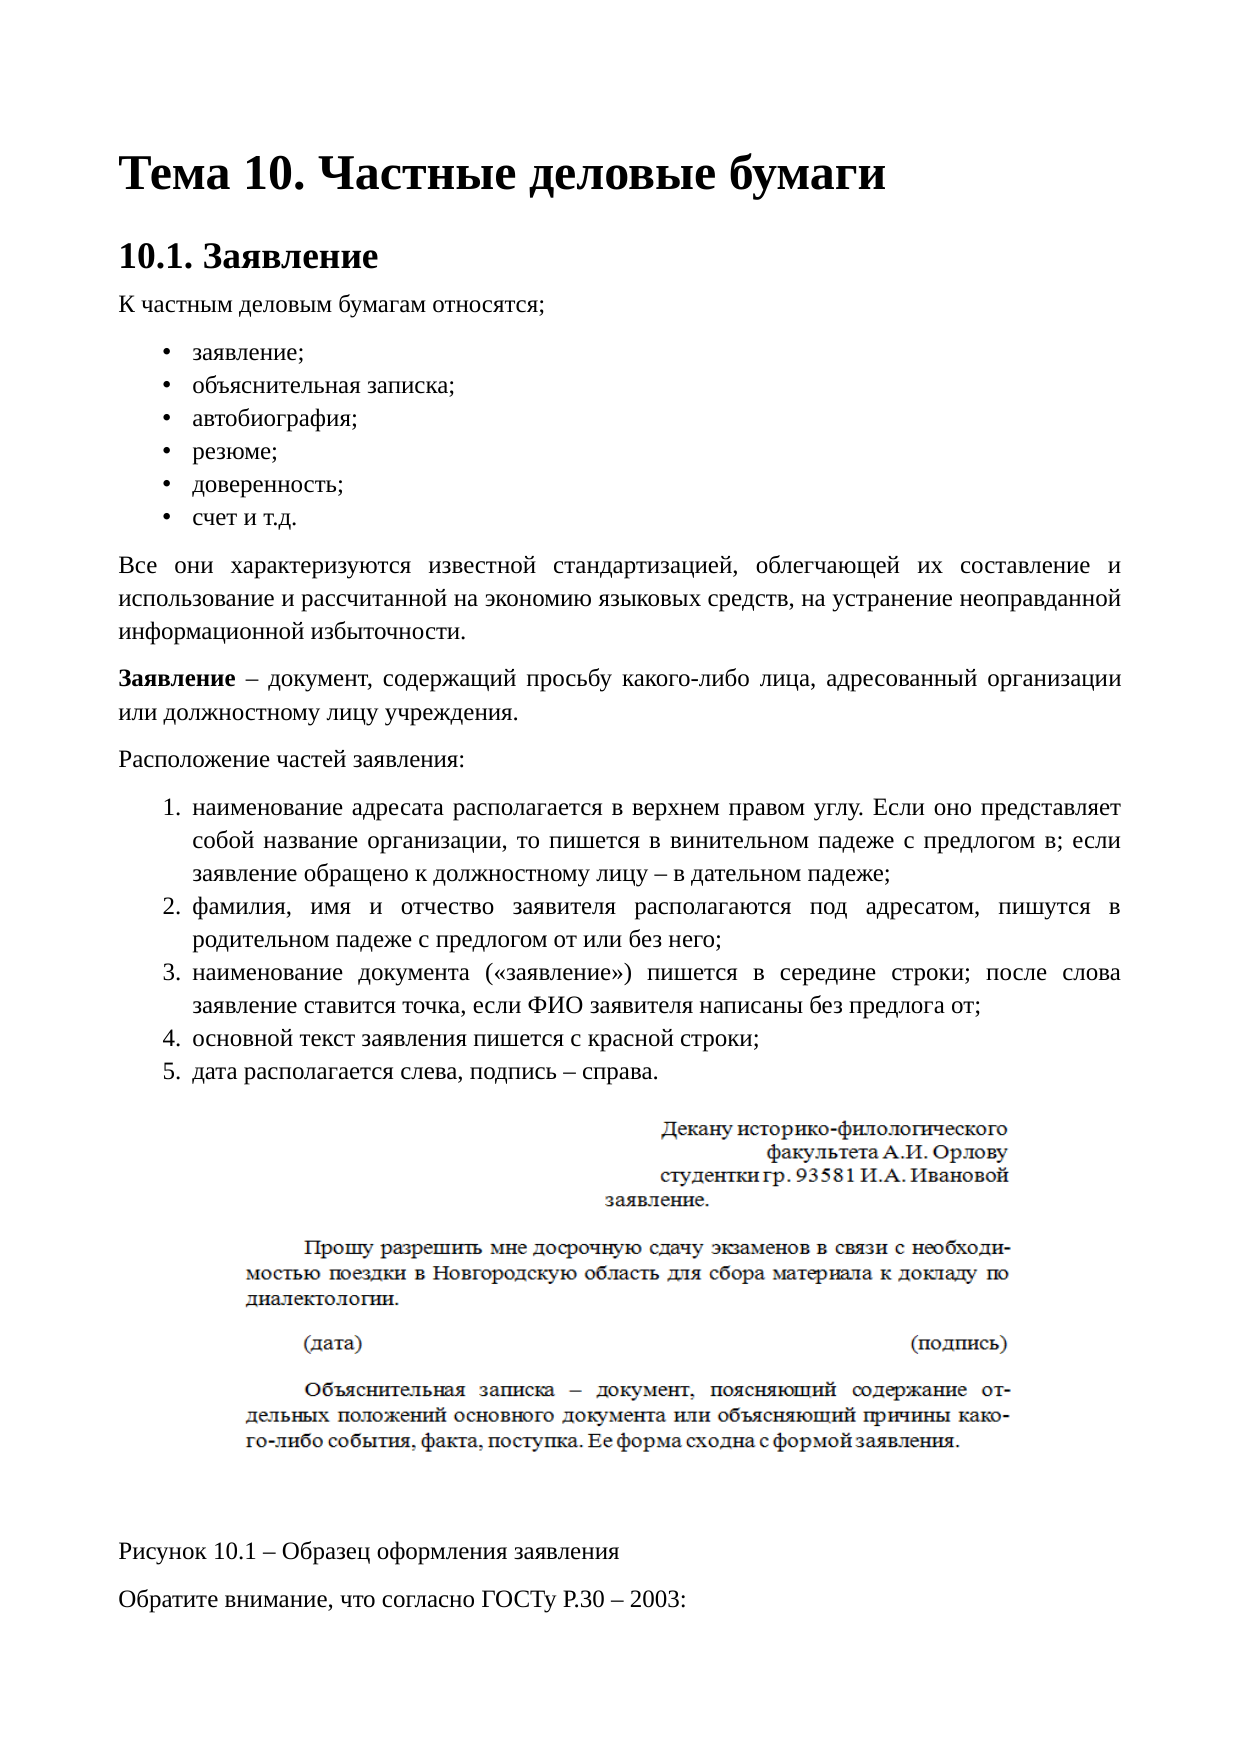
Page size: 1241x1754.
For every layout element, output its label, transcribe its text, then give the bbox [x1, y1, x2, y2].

subtitle 10.1. Заявление [118, 234, 1122, 277]
list резюме; [162, 436, 1122, 465]
text К частным деловым бумагам относятся; [118, 289, 1122, 318]
text Все они характеризуются известной стандартизацией, облегчающей их составление и использование и рассчитанной на экономию языковых средств, на устранение неоправданной информационной избыточности. [118, 550, 1122, 645]
list счет и т.д. [162, 502, 1122, 531]
text Расположение частей заявления: [118, 744, 1122, 773]
list наименование адресата располагается в верхнем правом углу. Если оно представляет собой название организации, то пишется в винительном падеже с предлогом в; если заявление обращено к должностному лицу – в дательном падеже; [162, 792, 1122, 887]
list автобиография; [162, 403, 1122, 432]
list фамилия, имя и отчество заявителя располагаются под адресатом, пишутся в родительном падеже с предлогом от или без него; [162, 891, 1122, 953]
list дата располагается слева, подпись – справа. [162, 1056, 1122, 1085]
list основной текст заявления пишется с красной строки; [162, 1023, 1122, 1052]
list заявление; [162, 337, 1122, 366]
subtitle Тема 10. Частные деловые бумаги [118, 143, 1122, 201]
list наименование документа («заявление») пишется в середине строки; после слова заявление ставится точка, если ФИО заявителя написаны без предлога от; [162, 957, 1122, 1019]
text Рисунок 10.1 – Образец оформления заявления [118, 1536, 1122, 1565]
text Заявление – документ, содержащий просьбу какого-либо лица, адресованный организации или должностному лицу учреждения. [118, 663, 1122, 725]
list объяснительная записка; [162, 370, 1122, 399]
text Обратите внимание, что согласно ГОСТу Р.30 – 2003: [118, 1584, 1122, 1613]
list доверенность; [162, 469, 1122, 498]
picture [224, 1103, 1017, 1485]
